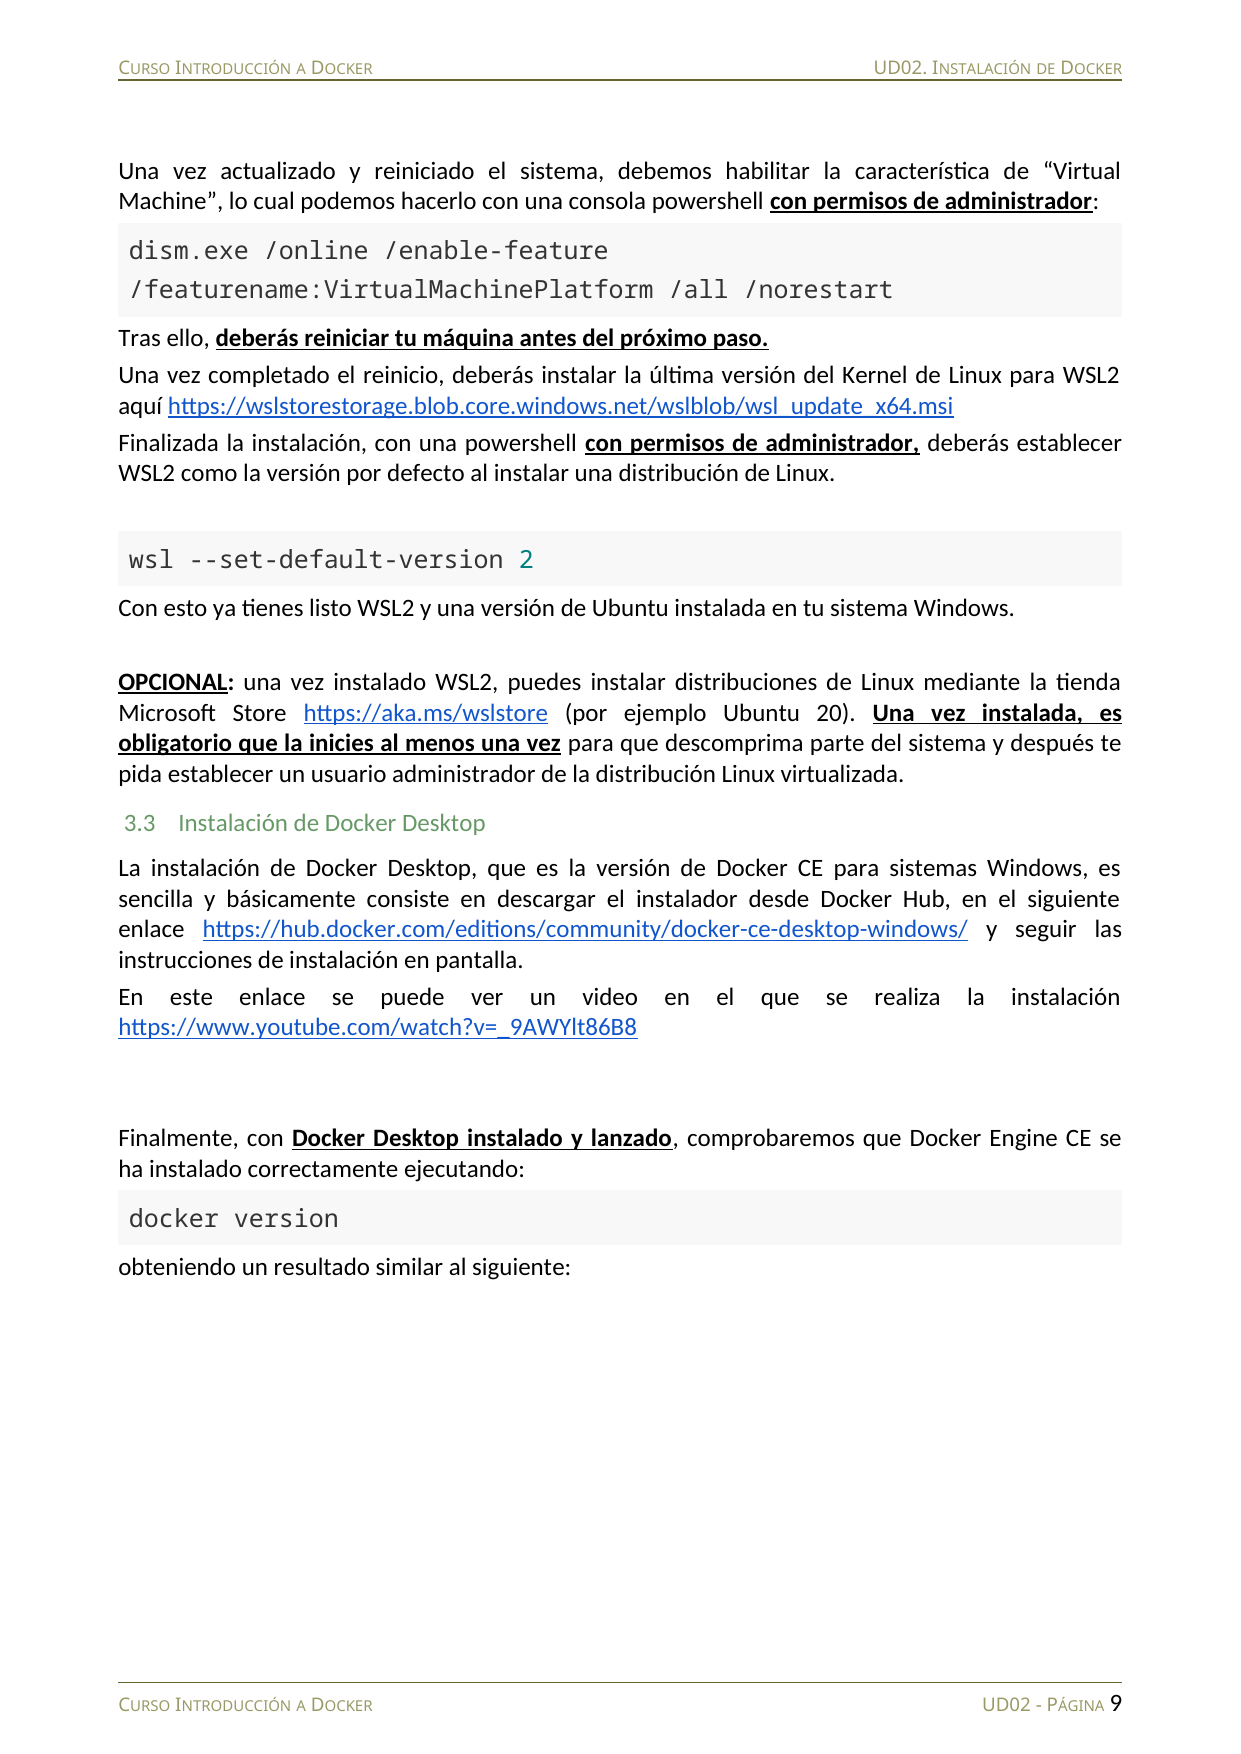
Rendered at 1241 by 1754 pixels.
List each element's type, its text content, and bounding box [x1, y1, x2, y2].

text Una vez actualizado y reiniciado el sistema, debemos habilitar la característica de “Virtual Machine”, lo cual podemos hacerlo con una consola powershell con permisos de administrador: [118, 155, 1122, 216]
subtitle Instalación de Docker Desktop [118, 807, 1122, 838]
text obteniendo un resultado similar al siguiente: [118, 1251, 1122, 1281]
table_header dism.exe /online /enable-feature /featurename:VirtualMachinePlatform /all /norestart [118, 223, 1122, 317]
table_header docker version [118, 1190, 1122, 1245]
text Con esto ya tienes listo WSL2 y una versión de Ubuntu instalada en tu sistema Windows. [118, 592, 1122, 623]
text Finalmente, con Docker Desktop instalado y lanzado, comprobaremos que Docker Engine CE se ha instalado correctamente ejecutando: [118, 1122, 1122, 1183]
text La instalación de Docker Desktop, que es la versión de Docker CE para sistemas Windows, es sencilla y básicamente consiste en descargar el instalador desde Docker Hub, en el siguiente enlace https://hub.docker.com/editions/community/docker-ce-desktop-windows/ y seguir las instrucciones de instalación en pantalla. [118, 852, 1122, 974]
table_header wsl --set-default-version 2 [118, 531, 1122, 586]
text OPCIONAL: una vez instalado WSL2, puedes instalar distribuciones de Linux mediante la tienda Microsoft Store https://aka.ms/wslstore (por ejemplo Ubuntu 20). Una vez instalada, es obligatorio que la inicies al menos una vez para que descomprima parte del sistema y después te pida establecer un usuario administrador de la distribución Linux virtualizada. [118, 666, 1122, 788]
text En este enlace se puede ver un video en el que se realiza la instalación https://www.youtube.com/watch?v=_9AWYlt86B8 [118, 981, 1122, 1042]
text Finalizada la instalación, con una powershell con permisos de administrador, deberás establecer WSL2 como la versión por defecto al instalar una distribución de Linux. [118, 427, 1122, 488]
text Tras ello, deberás reiniciar tu máquina antes del próximo paso. [118, 322, 1122, 353]
text Una vez completado el reinicio, deberás instalar la última versión del Kernel de Linux para WSL2 aquí https://wslstorestorage.blob.core.windows.net/wslblob/wsl_update_x64.msi [118, 359, 1122, 421]
